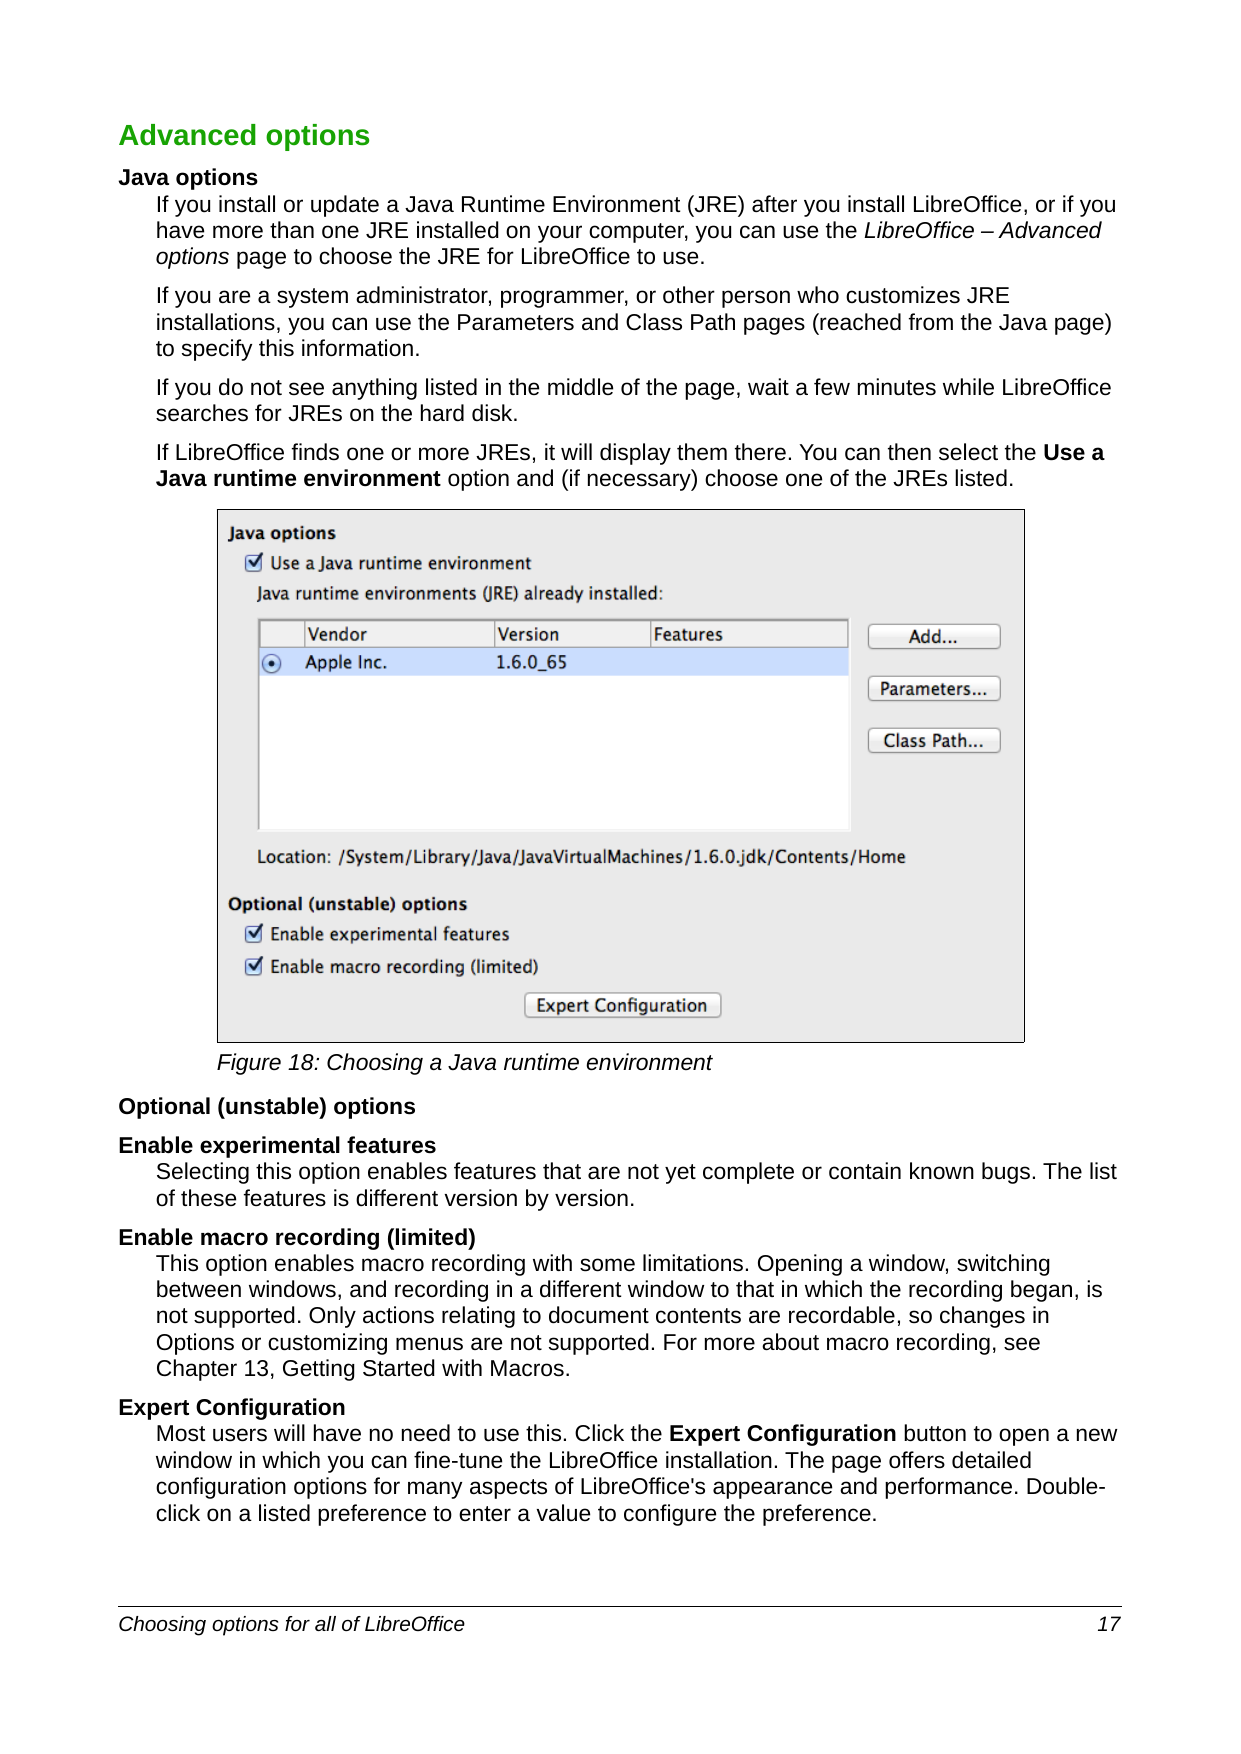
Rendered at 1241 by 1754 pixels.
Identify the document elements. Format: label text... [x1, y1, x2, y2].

text This option enables macro recording with some limitations. Opening a window, switching between windows, and recording in a different window to that in which the recording began, is not supported. Only actions relating to document contents are recordable, so changes in Options or customizing menus are not supported. For more about macro recording, see Chapter 13, Getting Started with Macros. [156, 1250, 1122, 1382]
subtitle Advanced options [118, 118, 1122, 152]
text Selecting this option enables features that are not yet complete or contain known bugs. The list of these features is different version by version. [156, 1158, 1122, 1211]
text If you are a system administrator, programmer, or other person who customizes JRE installations, you can use the Parameters and Class Path pages (reached from the Java page) to specify this information. [156, 282, 1122, 361]
text Enable macro recording (limited) [118, 1223, 1122, 1250]
text Enable experimental features [118, 1132, 1122, 1158]
text Figure 18: Choosing a Java runtime environment [217, 1048, 1024, 1075]
picture [218, 510, 1024, 1042]
text Optional (unstable) options [118, 1093, 1122, 1119]
text Java options [118, 164, 1122, 191]
text Most users will have no need to use this. Click the Expert Configuration button to open a new window in which you can fine-tune the LibreOffice installation. The page offers detailed configuration options for many aspects of LibreOffice's appearance and performance. Double-click on a listed preference to enter a value to configure the preference. [156, 1420, 1122, 1526]
text If LibreOffice finds one or more JREs, it will display them there. You can then select the Use a Java runtime environment option and (if necessary) choose one of the JREs listed. [156, 439, 1122, 492]
text If you do not see anything listed in the middle of the page, wait a few minutes while LibreOffice searches for JREs on the hard disk. [156, 374, 1122, 426]
text If you install or update a Java Runtime Environment (JRE) after you install LibreOffice, or if you have more than one JRE installed on your computer, you can use the LibreOffice – Advanced options page to choose the JRE for LibreOffice to use. [156, 191, 1122, 269]
text Expert Configuration [118, 1394, 1122, 1420]
